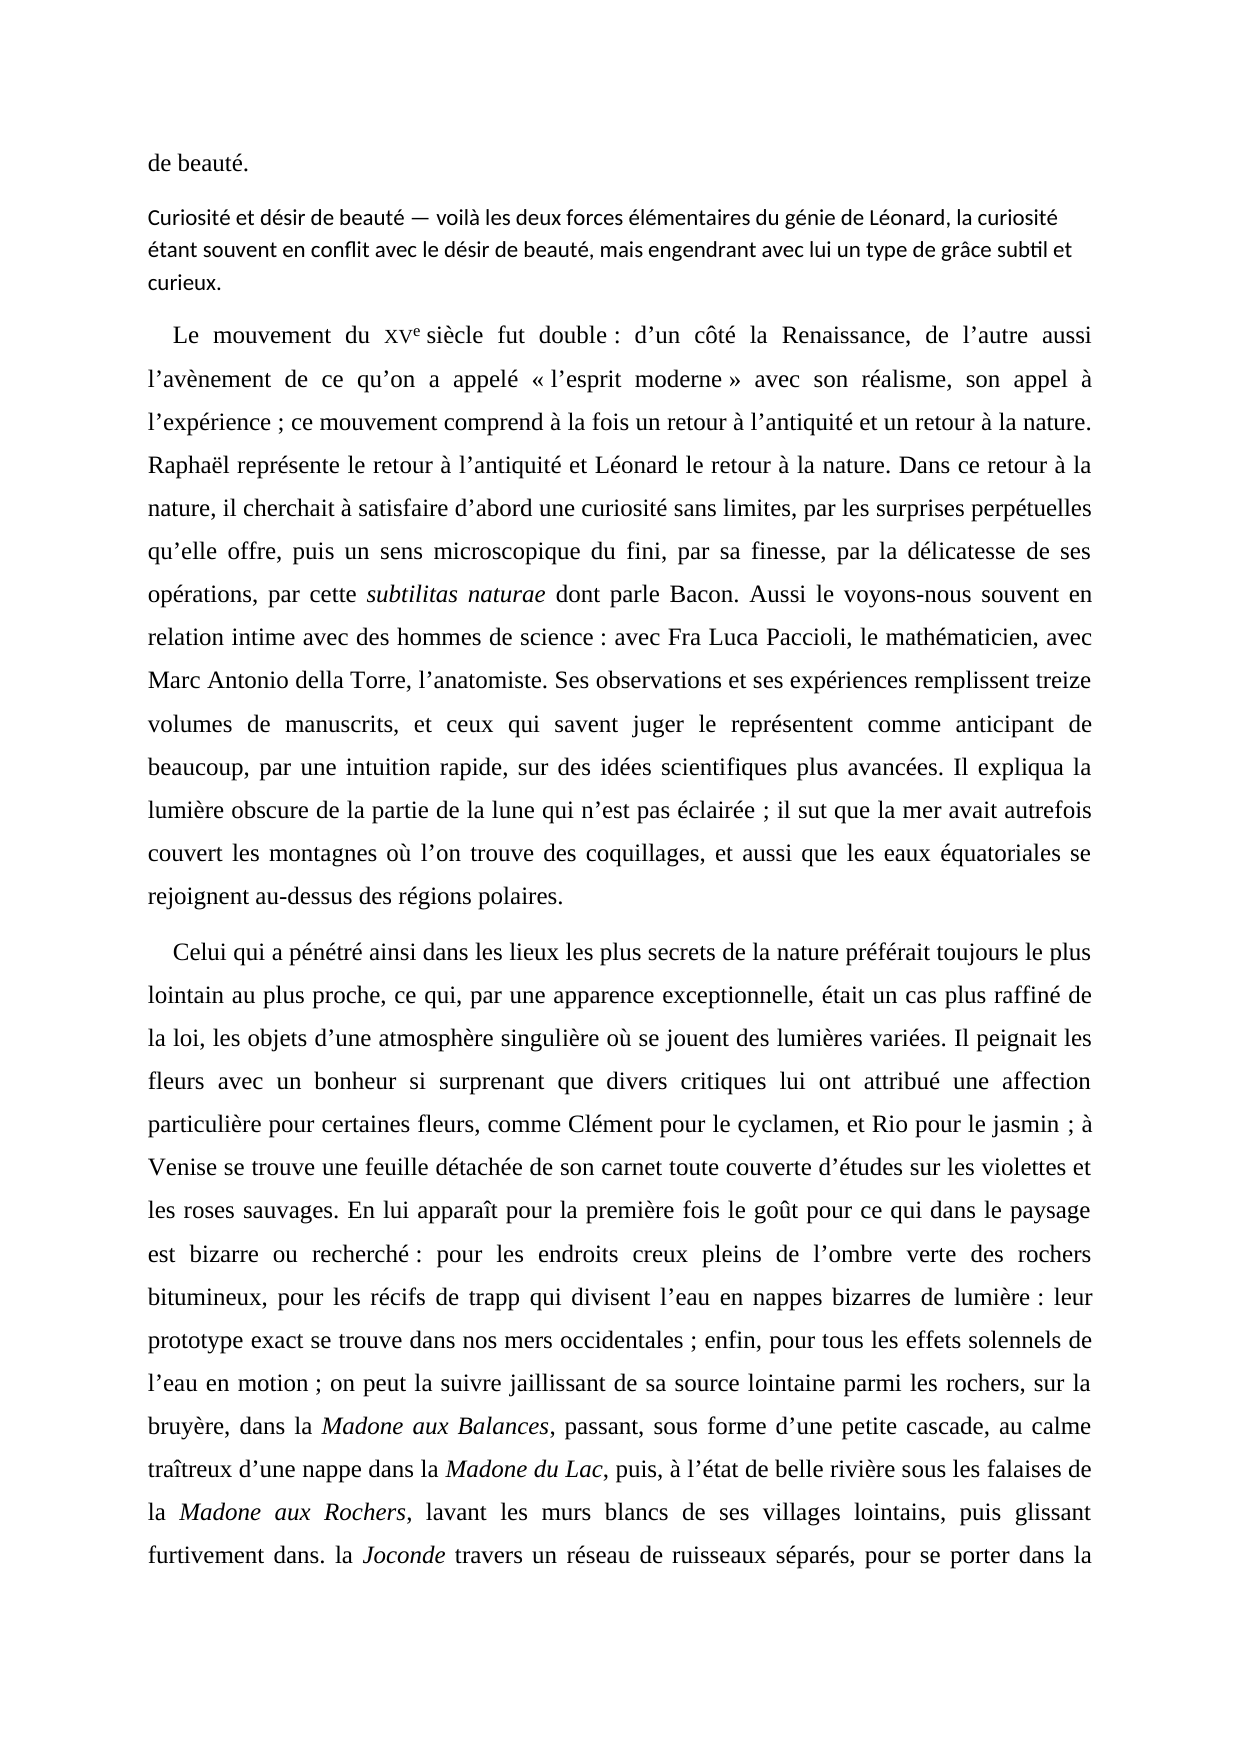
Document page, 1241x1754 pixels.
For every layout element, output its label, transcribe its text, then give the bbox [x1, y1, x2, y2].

text Le mouvement du xve siècle fut double : d’un côté la Renaissance, de l’autre aussi l’avènement de ce qu’on a appelé « l’esprit moderne » avec son réalisme, son appel à l’expérience ; ce mouvement comprend à la fois un retour à l’antiquité et un retour à la nature. Raphaël représente le retour à l’antiquité et Léonard le retour à la nature. Dans ce retour à la nature, il cherchait à satisfaire d’abord une curiosité sans limites, par les surprises perpétuelles qu’elle offre, puis un sens microscopique du fini, par sa finesse, par la délicatesse de ses opérations, par cette subtilitas naturae dont parle Bacon. Aussi le voyons-nous souvent en relation intime avec des hommes de science : avec Fra Luca Paccioli, le mathématicien, avec Marc Antonio della Torre, l’anatomiste. Ses observations et ses expériences remplissent treize volumes de manuscrits, et ceux qui savent juger le représentent comme anticipant de beaucoup, par une intuition rapide, sur des idées scientifiques plus avancées. Il expliqua la lumière obscure de la partie de la lune qui n’est pas éclairée ; il sut que la mer avait autrefois couvert les montagnes où l’on trouve des coquillages, et aussi que les eaux équatoriales se rejoignent au-dessus des régions polaires. [148, 321, 1093, 910]
text de beauté. [148, 148, 1093, 176]
text Curiosité et désir de beauté — voilà les deux forces élémentaires du génie de Léonard, la curiosité étant souvent en conflit avec le désir de beauté, mais engendrant avec lui un type de grâce subtil et curieux. [148, 203, 1093, 296]
text Celui qui a pénétré ainsi dans les lieux les plus secrets de la nature préférait toujours le plus lointain au plus proche, ce qui, par une apparence exceptionnelle, était un cas plus raffiné de la loi, les objets d’une atmosphère singulière où se jouent des lumières variées. Il peignait les fleurs avec un bonheur si surprenant que divers critiques lui ont attribué une affection particulière pour certaines fleurs, comme Clément pour le cyclamen, et Rio pour le jasmin ; à Venise se trouve une feuille détachée de son carnet toute couverte d’études sur les violettes et les roses sauvages. En lui apparaît pour la première fois le goût pour ce qui dans le paysage est bizarre ou recherché : pour les endroits creux pleins de l’ombre verte des rochers bitumineux, pour les récifs de trapp qui divisent l’eau en nappes bizarres de lumière : leur prototype exact se trouve dans nos mers occidentales ; enfin, pour tous les effets solennels de l’eau en motion ; on peut la suivre jaillissant de sa source lointaine parmi les rochers, sur la bruyère, dans la Madone aux Balances, passant, sous forme d’une petite cascade, au calme traîtreux d’une nappe dans la Madone du Lac, puis, à l’état de belle rivière sous les falaises de la Madone aux Rochers, lavant les murs blancs de ses villages lointains, puis glissant furtivement dans. la Joconde travers un réseau de ruisseaux séparés, pour se porter dans la [148, 937, 1093, 1569]
